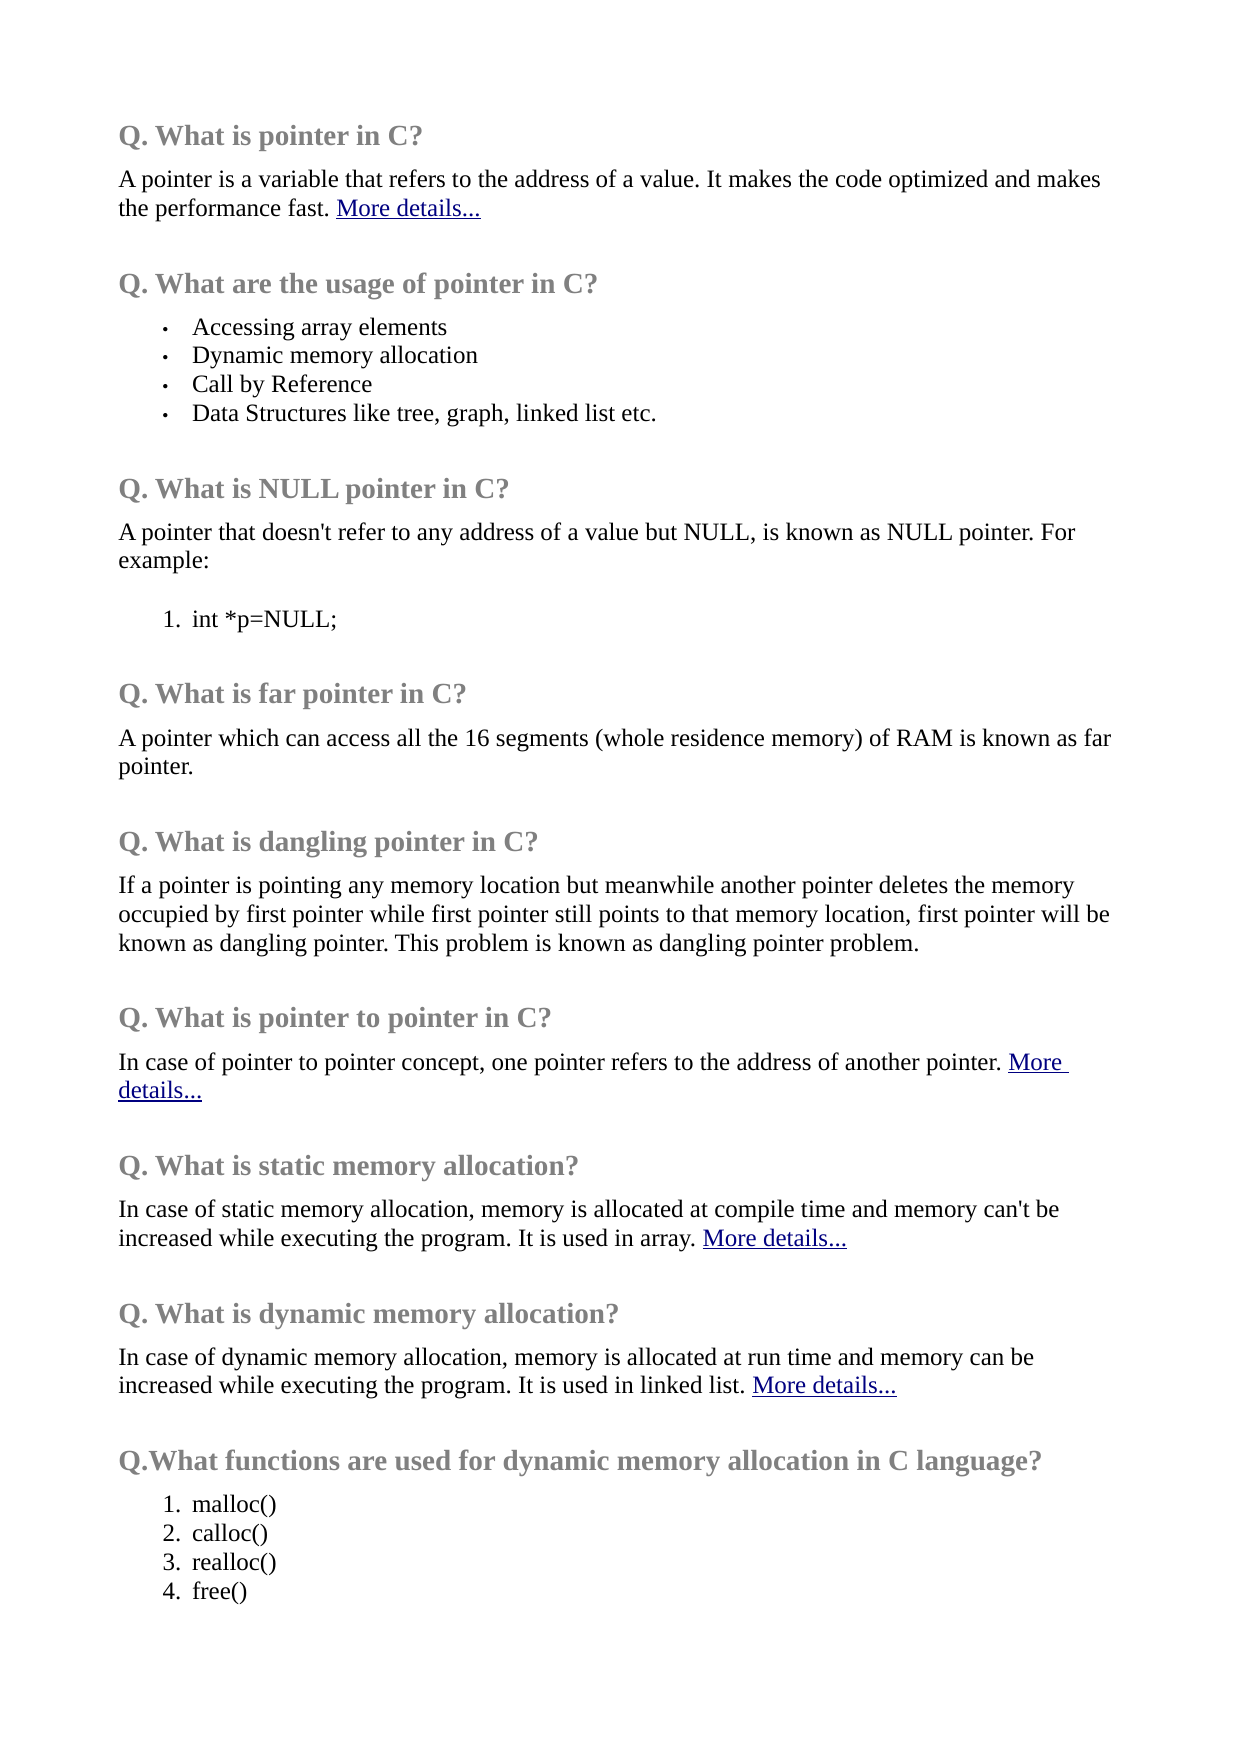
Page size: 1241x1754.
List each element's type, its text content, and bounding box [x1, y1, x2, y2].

list int *p=NULL; [162, 604, 1122, 633]
subtitle Q. What is static memory allocation? [118, 1148, 1122, 1182]
subtitle Q.What functions are used for dynamic memory allocation in C language? [118, 1443, 1122, 1477]
text If a pointer is pointing any memory location but meanwhile another pointer deletes the memory occupied by first pointer while first pointer still points to that memory location, first pointer will be known as dangling pointer. This problem is known as dangling pointer problem. [118, 870, 1122, 957]
list Data Structures like tree, graph, linked list etc. [162, 398, 1122, 427]
subtitle Q. What are the usage of pointer in C? [118, 266, 1122, 299]
list Call by Reference [162, 369, 1122, 398]
list Dynamic memory allocation [162, 341, 1122, 369]
text In case of dynamic memory allocation, memory is allocated at run time and memory can be increased while executing the program. It is used in linked list. More details... [118, 1342, 1122, 1399]
text In case of pointer to pointer concept, one pointer refers to the address of another pointer. More details... [118, 1047, 1122, 1104]
text A pointer that doesn't refer to any address of a value but NULL, is known as NULL pointer. For example: [118, 517, 1122, 574]
list malloc() [162, 1489, 1122, 1518]
subtitle Q. What is pointer in C? [118, 118, 1122, 152]
list realloc() [162, 1547, 1122, 1576]
list calloc() [162, 1518, 1122, 1547]
list Accessing array elements [162, 312, 1122, 341]
text In case of static memory allocation, memory is allocated at compile time and memory can't be increased while executing the program. It is used in array. More details... [118, 1194, 1122, 1252]
subtitle Q. What is dangling pointer in C? [118, 824, 1122, 858]
subtitle Q. What is pointer to pointer in C? [118, 1001, 1122, 1034]
subtitle Q. What is dynamic memory allocation? [118, 1296, 1122, 1329]
text A pointer is a variable that refers to the address of a value. It makes the code optimized and makes the performance fast. More details... [118, 164, 1122, 222]
subtitle Q. What is NULL pointer in C? [118, 471, 1122, 504]
text A pointer which can access all the 16 segments (whole residence memory) of RAM is known as far pointer. [118, 723, 1122, 780]
subtitle Q. What is far pointer in C? [118, 677, 1122, 710]
list free() [162, 1576, 1122, 1604]
